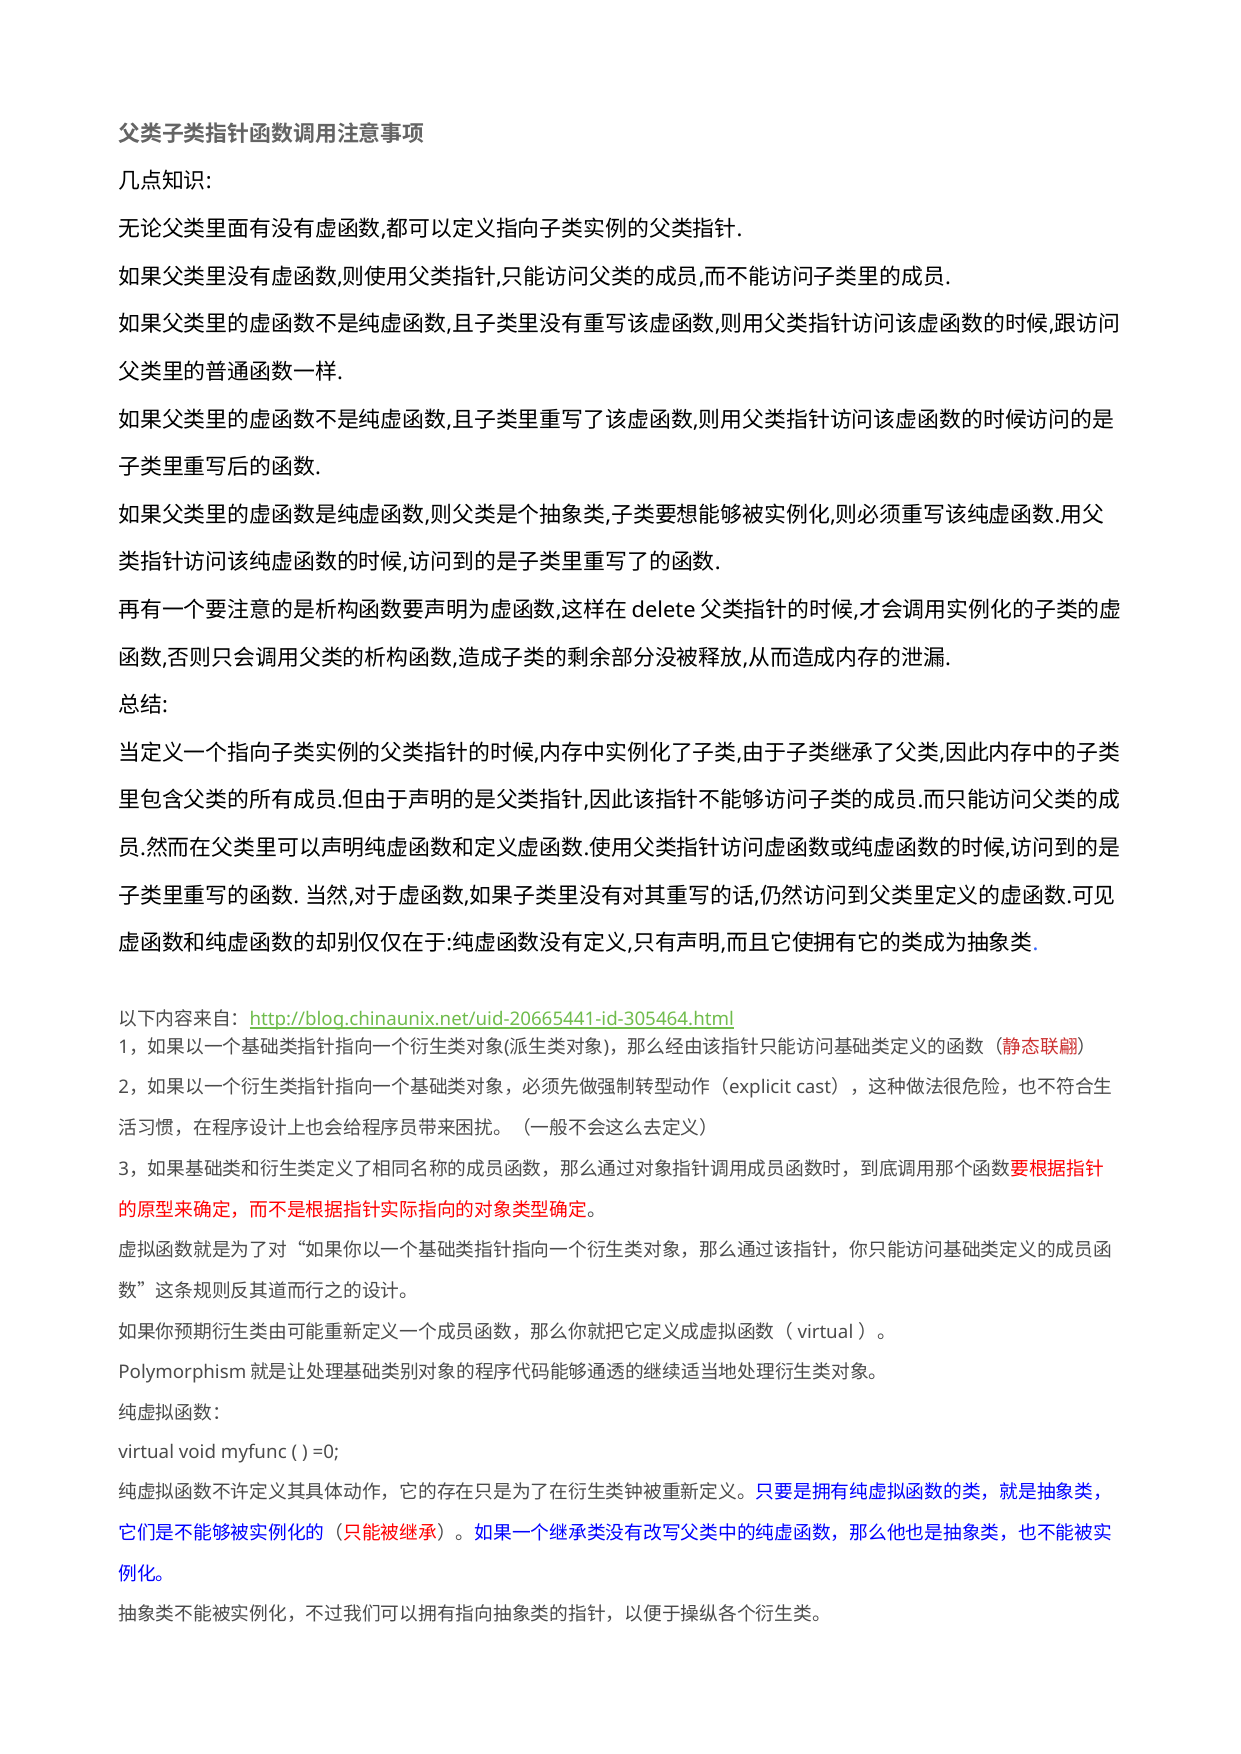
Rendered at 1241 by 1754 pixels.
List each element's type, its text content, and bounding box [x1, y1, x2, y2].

text 纯虚拟函数： [118, 1398, 1122, 1425]
text 抽象类不能被实例化，不过我们可以拥有指向抽象类的指针，以便于操纵各个衍生类。 [118, 1599, 1122, 1626]
text 父类子类指针函数调用注意事项 [118, 118, 1122, 148]
text 如果你预期衍生类由可能重新定义一个成员函数，那么你就把它定义成虚拟函数（ virtual ）。 [118, 1316, 1122, 1343]
text 纯虚拟函数不许定义其具体动作，它的存在只是为了在衍生类钟被重新定义。只要是拥有纯虚拟函数的类，就是抽象类，它们是不能够被实例化的（只能被继承）。如果一个继承类没有改写父类中的纯虚函数，那么他也是抽象类，也不能被实例化。 [118, 1477, 1122, 1585]
text 3，如果基础类和衍生类定义了相同名称的成员函数，那么通过对象指针调用成员函数时，到底调用那个函数要根据指针的原型来确定，而不是根据指针实际指向的对象类型确定。 [118, 1153, 1122, 1221]
text 2，如果以一个衍生类指针指向一个基础类对象，必须先做强制转型动作（explicit cast），这种做法很危险，也不符合生活习惯，在程序设计上也会给程序员带来困扰。（一般不会这么去定义） [118, 1072, 1122, 1140]
text virtual void myfunc ( ) =0; [118, 1438, 1122, 1464]
text 以下内容来自：http://blog.chinaunix.net/uid-20665441-id-305464.html [118, 1004, 1122, 1031]
text 虚拟函数就是为了对“如果你以一个基础类指针指向一个衍生类对象，那么通过该指针，你只能访问基础类定义的成员函数”这条规则反其道而行之的设计。 [118, 1235, 1122, 1303]
text 几点知识: 无论父类里面有没有虚函数,都可以定义指向子类实例的父类指针. 如果父类里没有虚函数,则使用父类指针,只能访问父类的成员,而不能访问子类里的成员. 如果父类里的虚函数不是纯虚函数,且子类里没有重写该虚函数,则用父类指针访问该虚函数的时候,跟访问父类里的普通函数一样. 如果父类里的虚函数不是纯虚函数,且子类里重写了该虚函数,则用父类指针访问该虚函数的时候访问的是子类里重写后的函数. 如果父类里的虚函数是纯虚函数,则父类是个抽象类,子类要想能够被实例化,则必须重写该纯虚函数.用父类指针访问该纯虚函数的时候,访问到的是子类里重写了的函数. 再有一个要注意的是析构函数要声明为虚函数,这样在delete父类指针的时候,才会调用实例化的子类的虚函数,否则只会调用父类的析构函数,造成子类的剩余部分没被释放,从而造成内存的泄漏. 总结: 当定义一个指向子类实例的父类指针的时候,内存中实例化了子类,由于子类继承了父类,因此内存中的子类里包含父类的所有成员.但由于声明的是父类指针,因此该指针不能够访问子类的成员.而只能访问父类的成员.然而在父类里可以声明纯虚函数和定义虚函数.使用父类指针访问虚函数或纯虚函数的时候,访问到的是子类里重写的函数. 当然,对于虚函数,如果子类里没有对其重写的话,仍然访问到父类里定义的虚函数.可见虚函数和纯虚函数的却别仅仅在于:纯虚函数没有定义,只有声明,而且它使拥有它的类成为抽象类. [118, 163, 1122, 957]
text Polymorphism就是让处理基础类别对象的程序代码能够通透的继续适当地处理衍生类对象。 [118, 1357, 1122, 1384]
text 1，如果以一个基础类指针指向一个衍生类对象(派生类对象)，那么经由该指针只能访问基础类定义的函数（静态联翩） [118, 1031, 1122, 1058]
